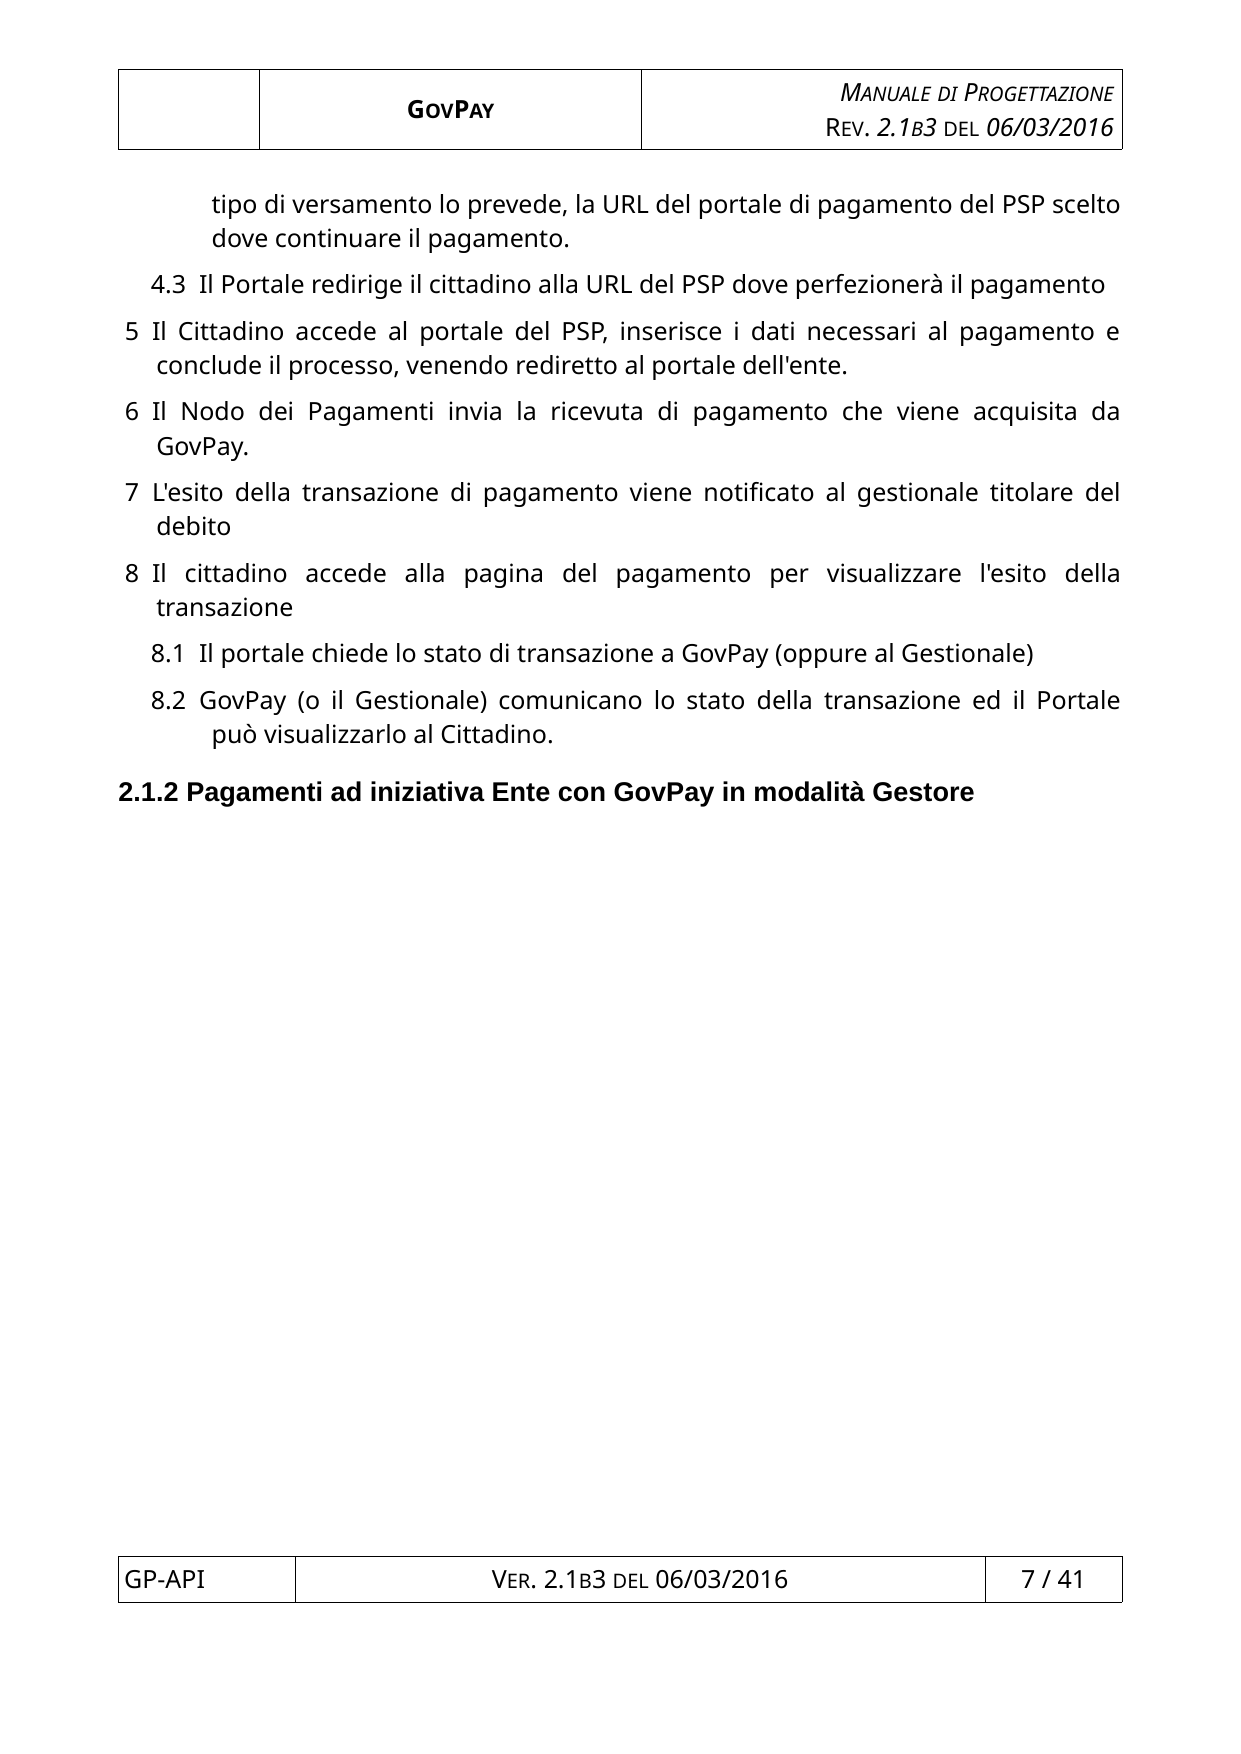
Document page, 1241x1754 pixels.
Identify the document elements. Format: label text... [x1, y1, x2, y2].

list Il cittadino accede alla pagina del pagamento per visualizzare l'esito della transazione [118, 555, 1122, 623]
list tipo di versamento lo prevede, la URL del portale di pagamento del PSP scelto dove continuare il pagamento. [144, 186, 1122, 254]
list Il Nodo dei Pagamenti invia la ricevuta di pagamento che viene acquisita da GovPay. [118, 394, 1122, 462]
list GovPay (o il Gestionale) comunicano lo stato della transazione ed il Portale può visualizzarlo al Cittadino. [144, 682, 1122, 751]
subtitle Pagamenti ad iniziativa Ente con GovPay in modalità Gestore [118, 776, 1122, 807]
list Il Portale redirige il cittadino alla URL del PSP dove perfezionerà il pagamento [144, 267, 1122, 301]
list Il portale chiede lo stato di transazione a GovPay (oppure al Gestionale) [144, 636, 1122, 670]
list L'esito della transazione di pagamento viene notificato al gestionale titolare del debito [118, 475, 1122, 543]
list Il Cittadino accede al portale del PSP, inserisce i dati necessari al pagamento e conclude il processo, venendo rediretto al portale dell'ente. [118, 313, 1122, 382]
